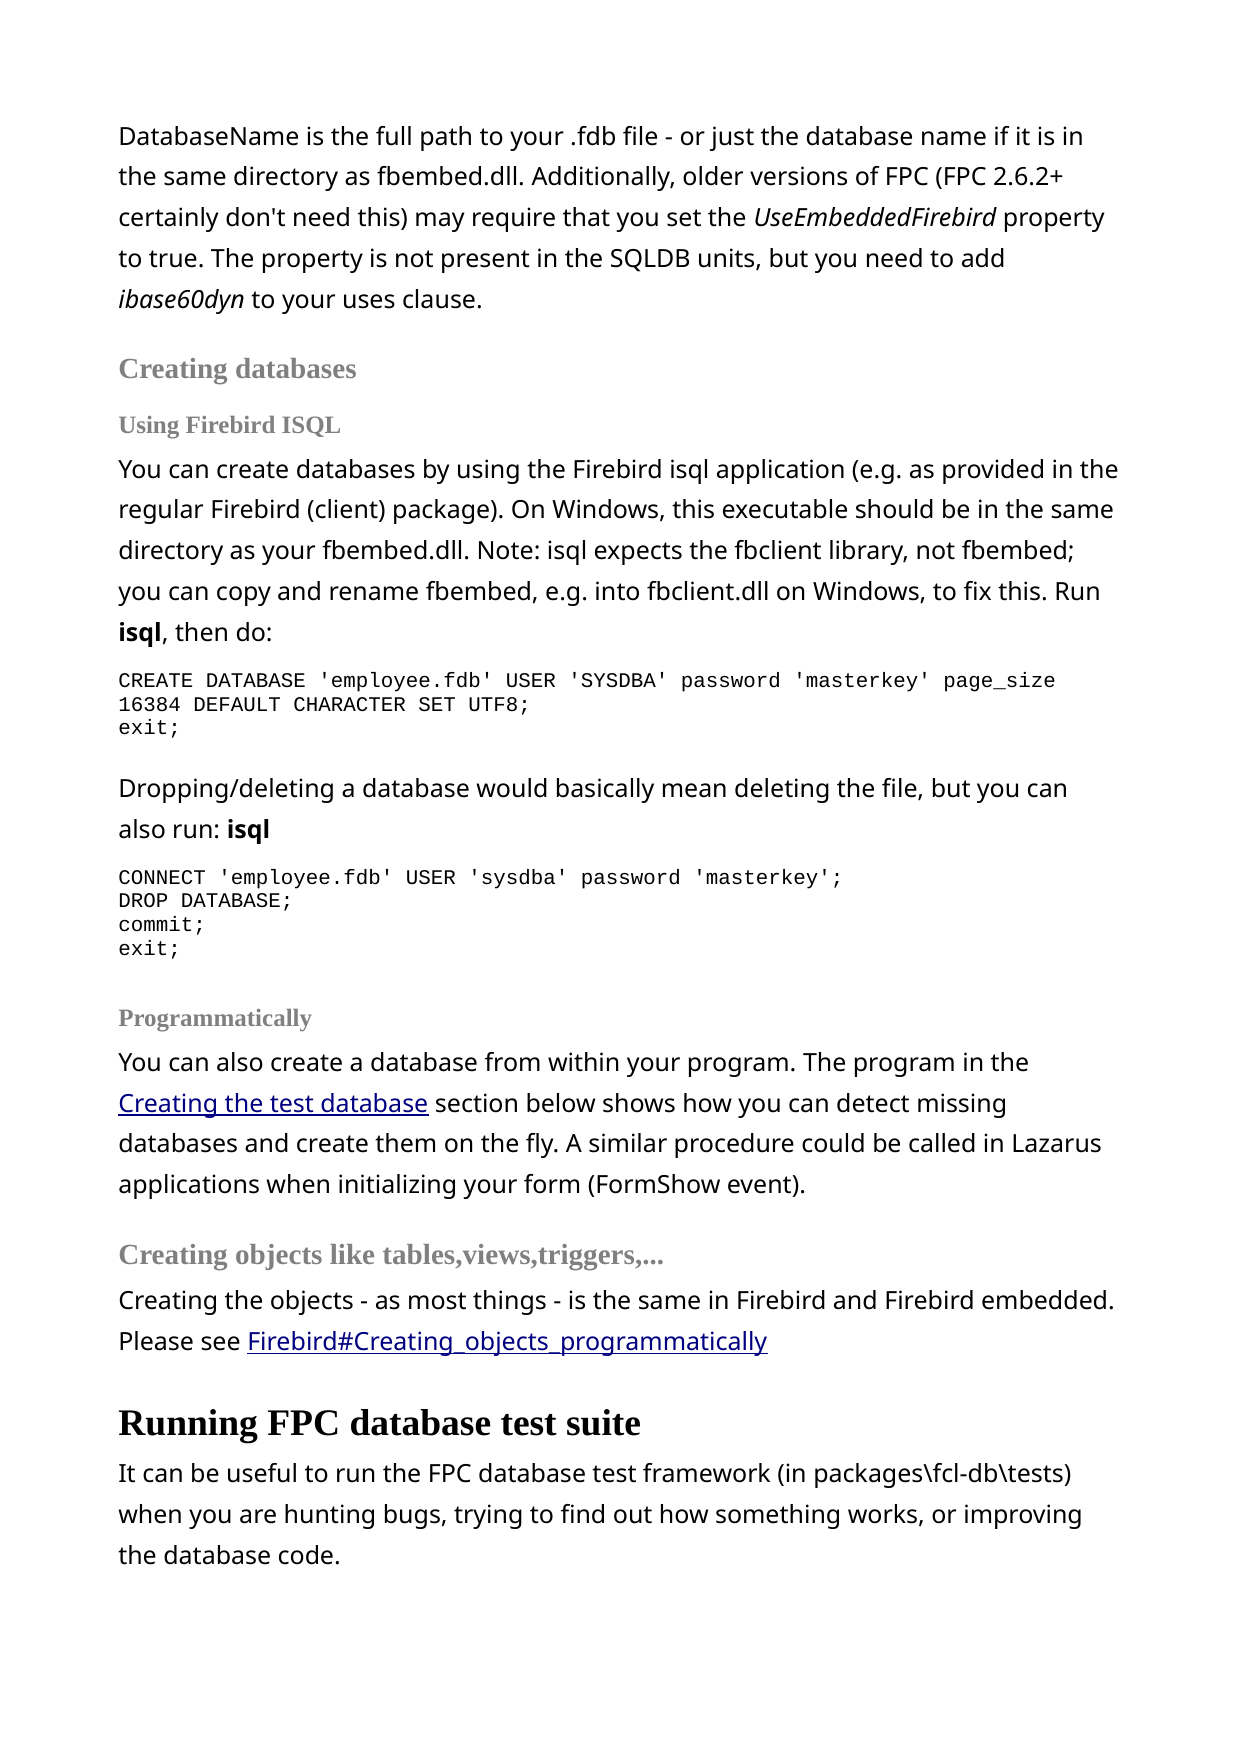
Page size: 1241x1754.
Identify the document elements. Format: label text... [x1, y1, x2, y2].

text CONNECT 'employee.fdb' USER 'sysdba' password 'masterkey'; [118, 867, 1122, 890]
text DatabaseName is the full path to your .fdb file - or just the database name if it is in the same directory as fbembed.dll. Additionally, older versions of FPC (FPC 2.6.2+ certainly don't need this) may require that you set the UseEmbeddedFirebird property to true. The property is not present in the SQLDB units, but you need to add ibase60dyn to your uses clause. [118, 118, 1122, 316]
text CREATE DATABASE 'employee.fdb' USER 'SYSDBA' password 'masterkey' page_size 16384 DEFAULT CHARACTER SET UTF8; [118, 670, 1122, 717]
subtitle Creating objects like tables,views,triggers,... [118, 1237, 1122, 1271]
text It can be useful to run the FPC database test framework (in packages\fcl-db\tests) when you are hunting bugs, trying to find out how something works, or improving the database code. [118, 1456, 1122, 1571]
text exit; [118, 717, 1122, 741]
text You can create databases by using the Firebird isql application (e.g. as provided in the regular Firebird (client) package). On Windows, this executable should be in the same directory as your fbembed.dll. Note: isql expects the fbclient library, not fbembed; you can copy and rename fbembed, e.g. into fbclient.dll on Windows, to fix this. Run isql, then do: [118, 451, 1122, 649]
subtitle Programmatically [118, 1003, 1122, 1032]
subtitle Running FPC database test suite [118, 1400, 1122, 1443]
text exit; [118, 938, 1122, 961]
subtitle Creating databases [118, 351, 1122, 385]
text DROP DATABASE; [118, 890, 1122, 914]
text commit; [118, 914, 1122, 938]
text Dropping/deleting a database would basically mean deleting the file, but you can also run: isql [118, 770, 1122, 845]
text Creating the objects - as most things - is the same in Firebird and Firebird embedded. Please see Firebird#Creating_objects_programmatically [118, 1283, 1122, 1358]
subtitle Using Firebird ISQL [118, 410, 1122, 439]
text You can also create a database from within your program. The program in the Creating the test database section below shows how you can detect missing databases and create them on the fly. A similar procedure could be called in Lazarus applications when initializing your form (FormShow event). [118, 1044, 1122, 1201]
